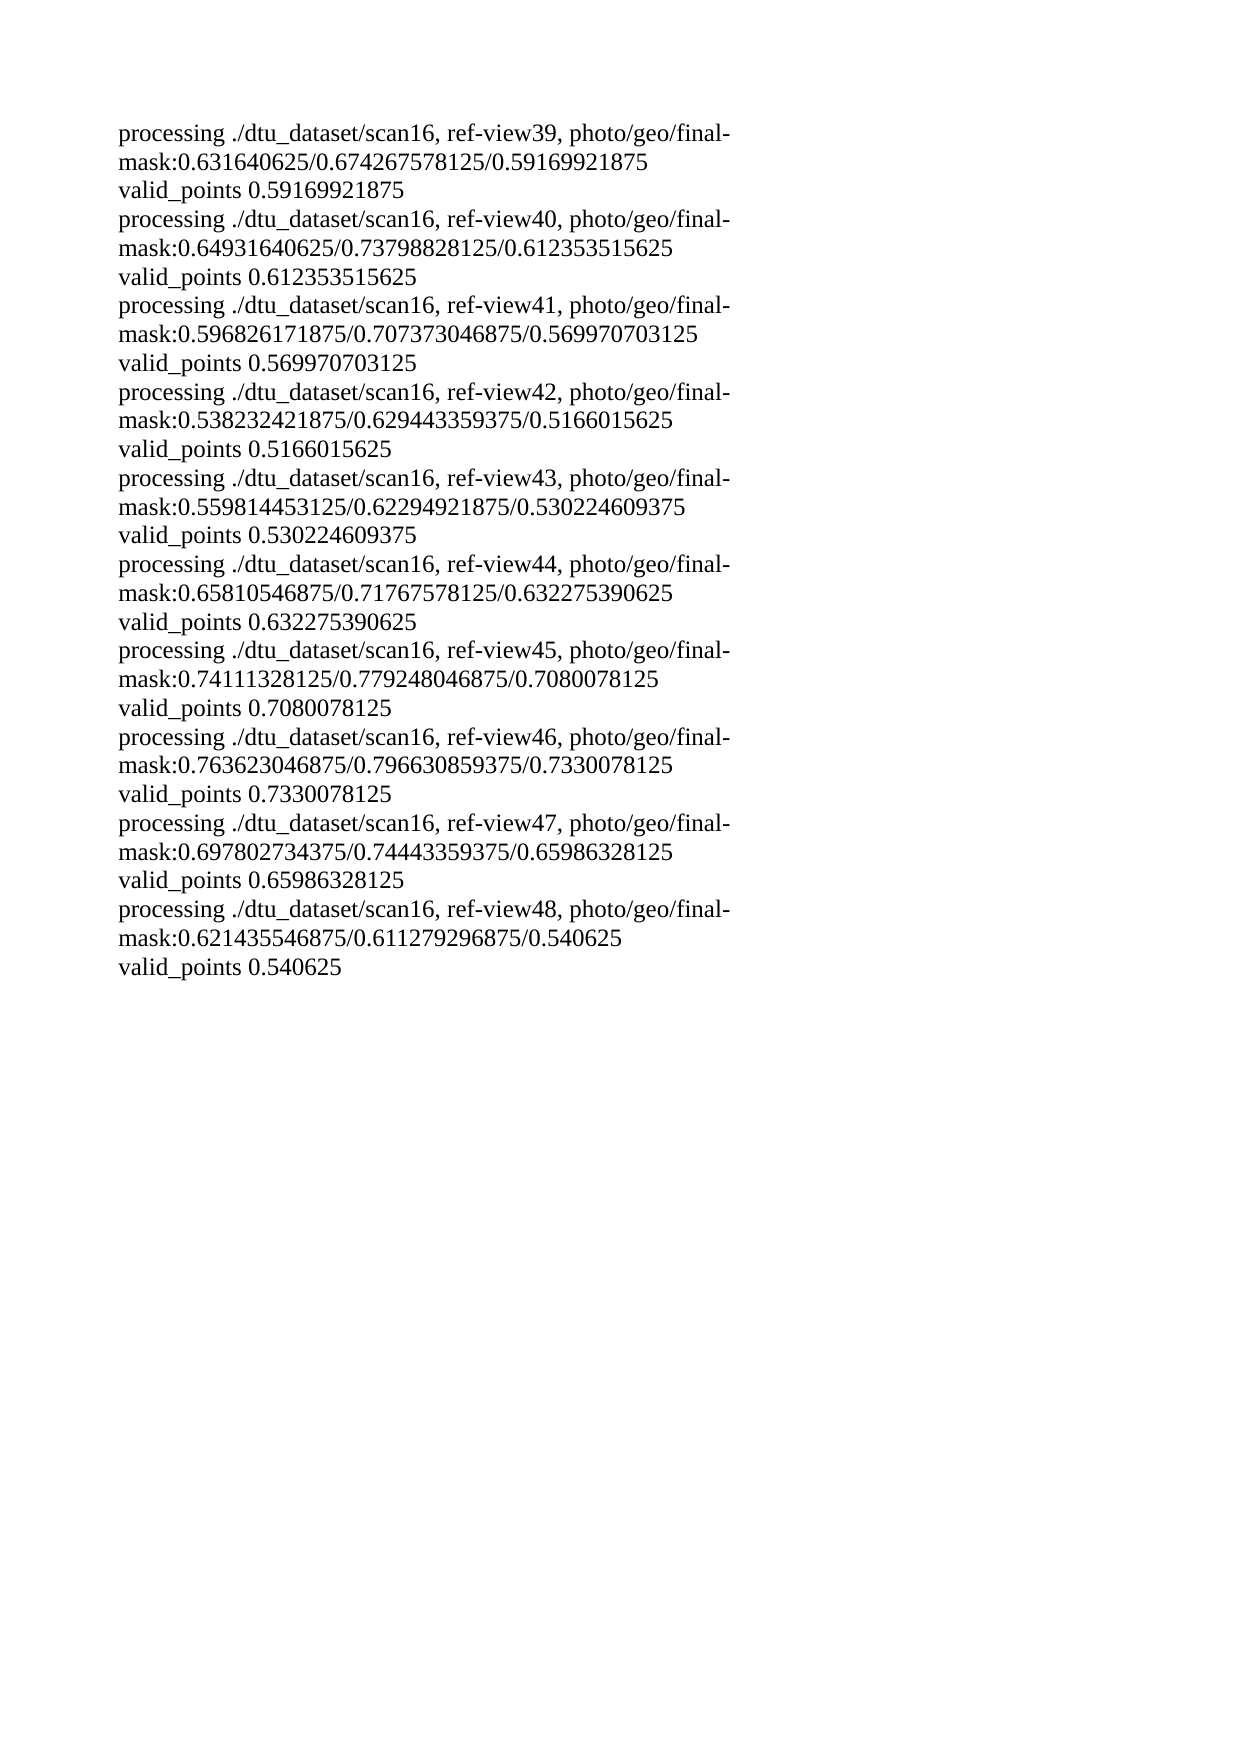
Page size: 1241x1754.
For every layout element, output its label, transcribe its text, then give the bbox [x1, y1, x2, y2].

text processing ./dtu_dataset/scan16, ref-view39, photo/geo/final-mask:0.631640625/0.674267578125/0.59169921875 [118, 118, 1122, 176]
text processing ./dtu_dataset/scan16, ref-view47, photo/geo/final-mask:0.697802734375/0.74443359375/0.65986328125 [118, 808, 1122, 866]
text valid_points 0.59169921875 [118, 176, 1122, 204]
text processing ./dtu_dataset/scan16, ref-view43, photo/geo/final-mask:0.559814453125/0.62294921875/0.530224609375 [118, 463, 1122, 521]
text valid_points 0.7080078125 [118, 693, 1122, 722]
text valid_points 0.5166015625 [118, 434, 1122, 463]
text processing ./dtu_dataset/scan16, ref-view42, photo/geo/final-mask:0.538232421875/0.629443359375/0.5166015625 [118, 377, 1122, 434]
text valid_points 0.65986328125 [118, 866, 1122, 894]
text processing ./dtu_dataset/scan16, ref-view45, photo/geo/final-mask:0.74111328125/0.779248046875/0.7080078125 [118, 636, 1122, 693]
text processing ./dtu_dataset/scan16, ref-view46, photo/geo/final-mask:0.763623046875/0.796630859375/0.7330078125 [118, 722, 1122, 779]
text processing ./dtu_dataset/scan16, ref-view44, photo/geo/final-mask:0.65810546875/0.71767578125/0.632275390625 [118, 549, 1122, 607]
text valid_points 0.612353515625 [118, 262, 1122, 291]
text valid_points 0.632275390625 [118, 607, 1122, 636]
text processing ./dtu_dataset/scan16, ref-view48, photo/geo/final-mask:0.621435546875/0.611279296875/0.540625 [118, 894, 1122, 952]
text valid_points 0.530224609375 [118, 521, 1122, 549]
text valid_points 0.7330078125 [118, 779, 1122, 808]
text processing ./dtu_dataset/scan16, ref-view40, photo/geo/final-mask:0.64931640625/0.73798828125/0.612353515625 [118, 204, 1122, 262]
text valid_points 0.569970703125 [118, 348, 1122, 377]
text valid_points 0.540625 [118, 952, 1122, 981]
text processing ./dtu_dataset/scan16, ref-view41, photo/geo/final-mask:0.596826171875/0.707373046875/0.569970703125 [118, 291, 1122, 348]
